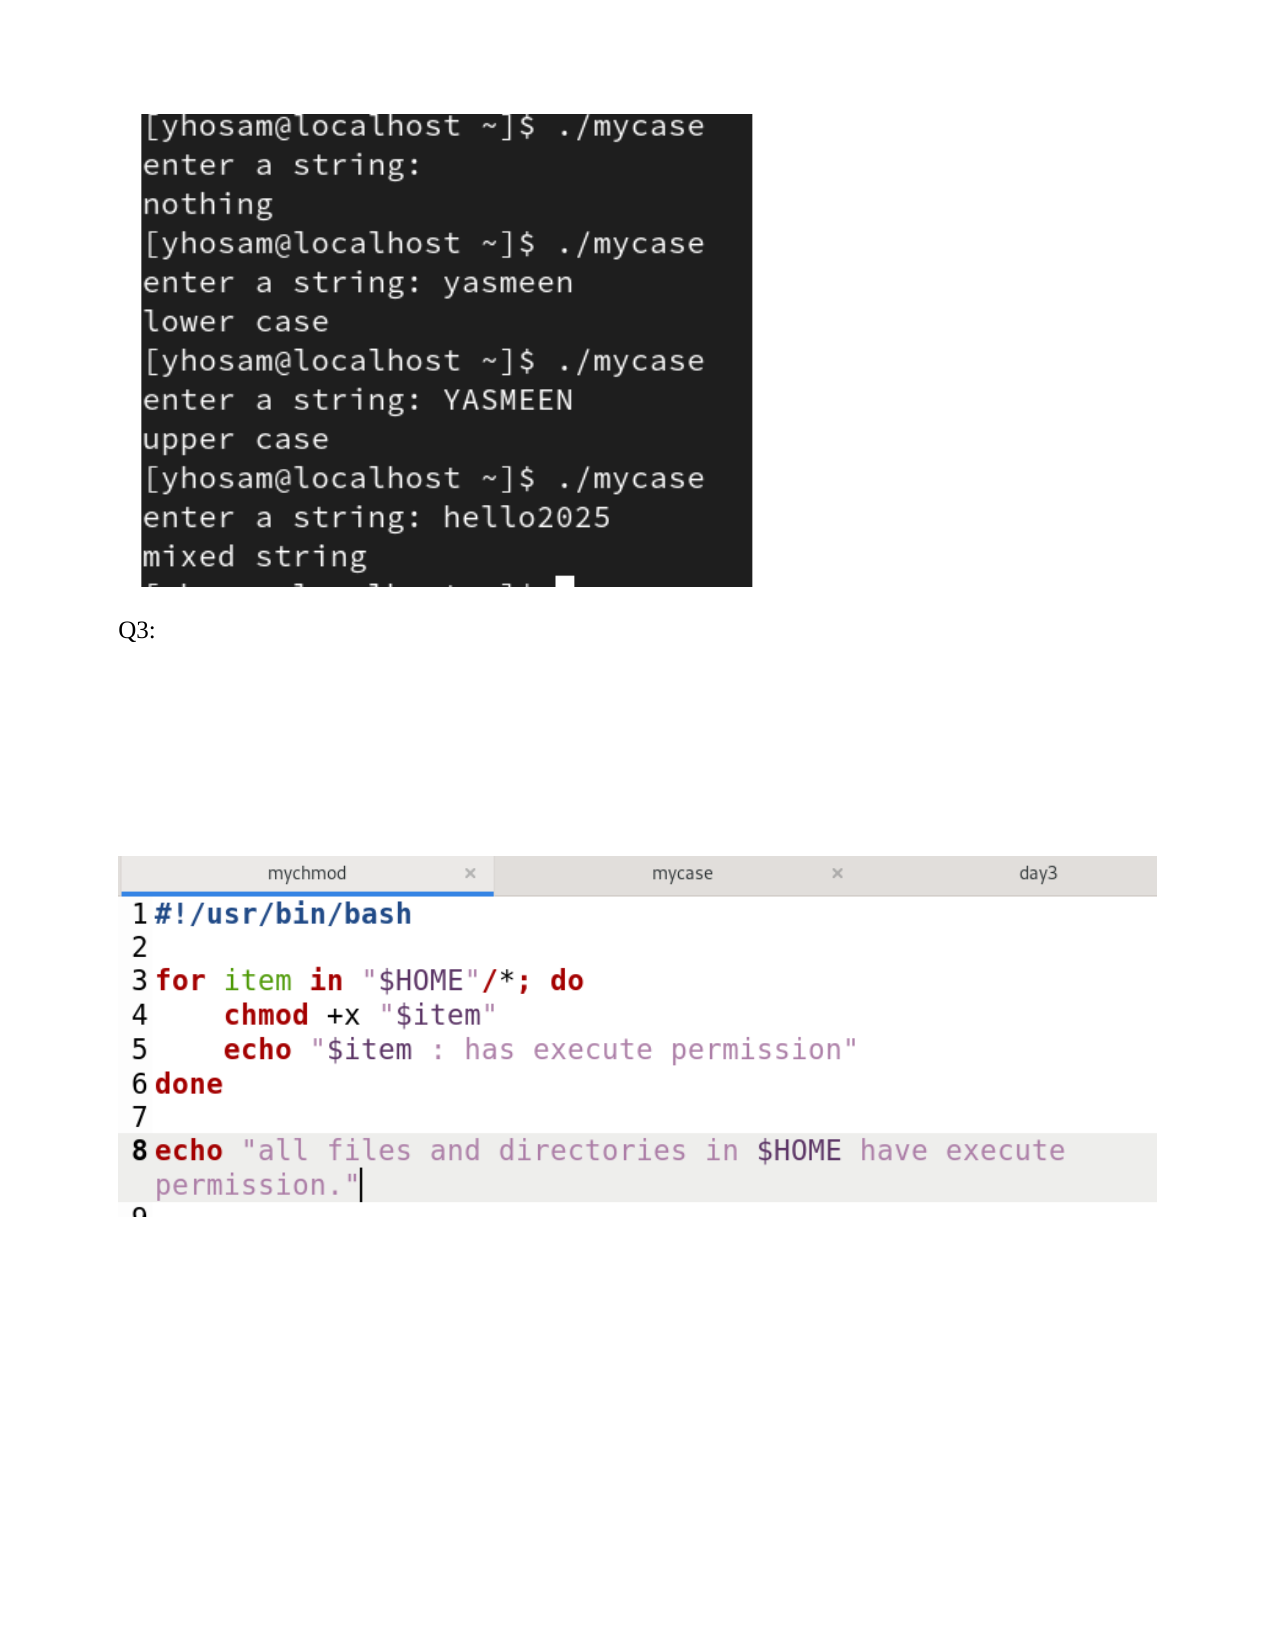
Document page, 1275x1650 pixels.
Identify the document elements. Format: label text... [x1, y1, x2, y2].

picture [141, 114, 753, 587]
picture [118, 856, 1157, 1217]
text Q3: [118, 615, 1157, 644]
